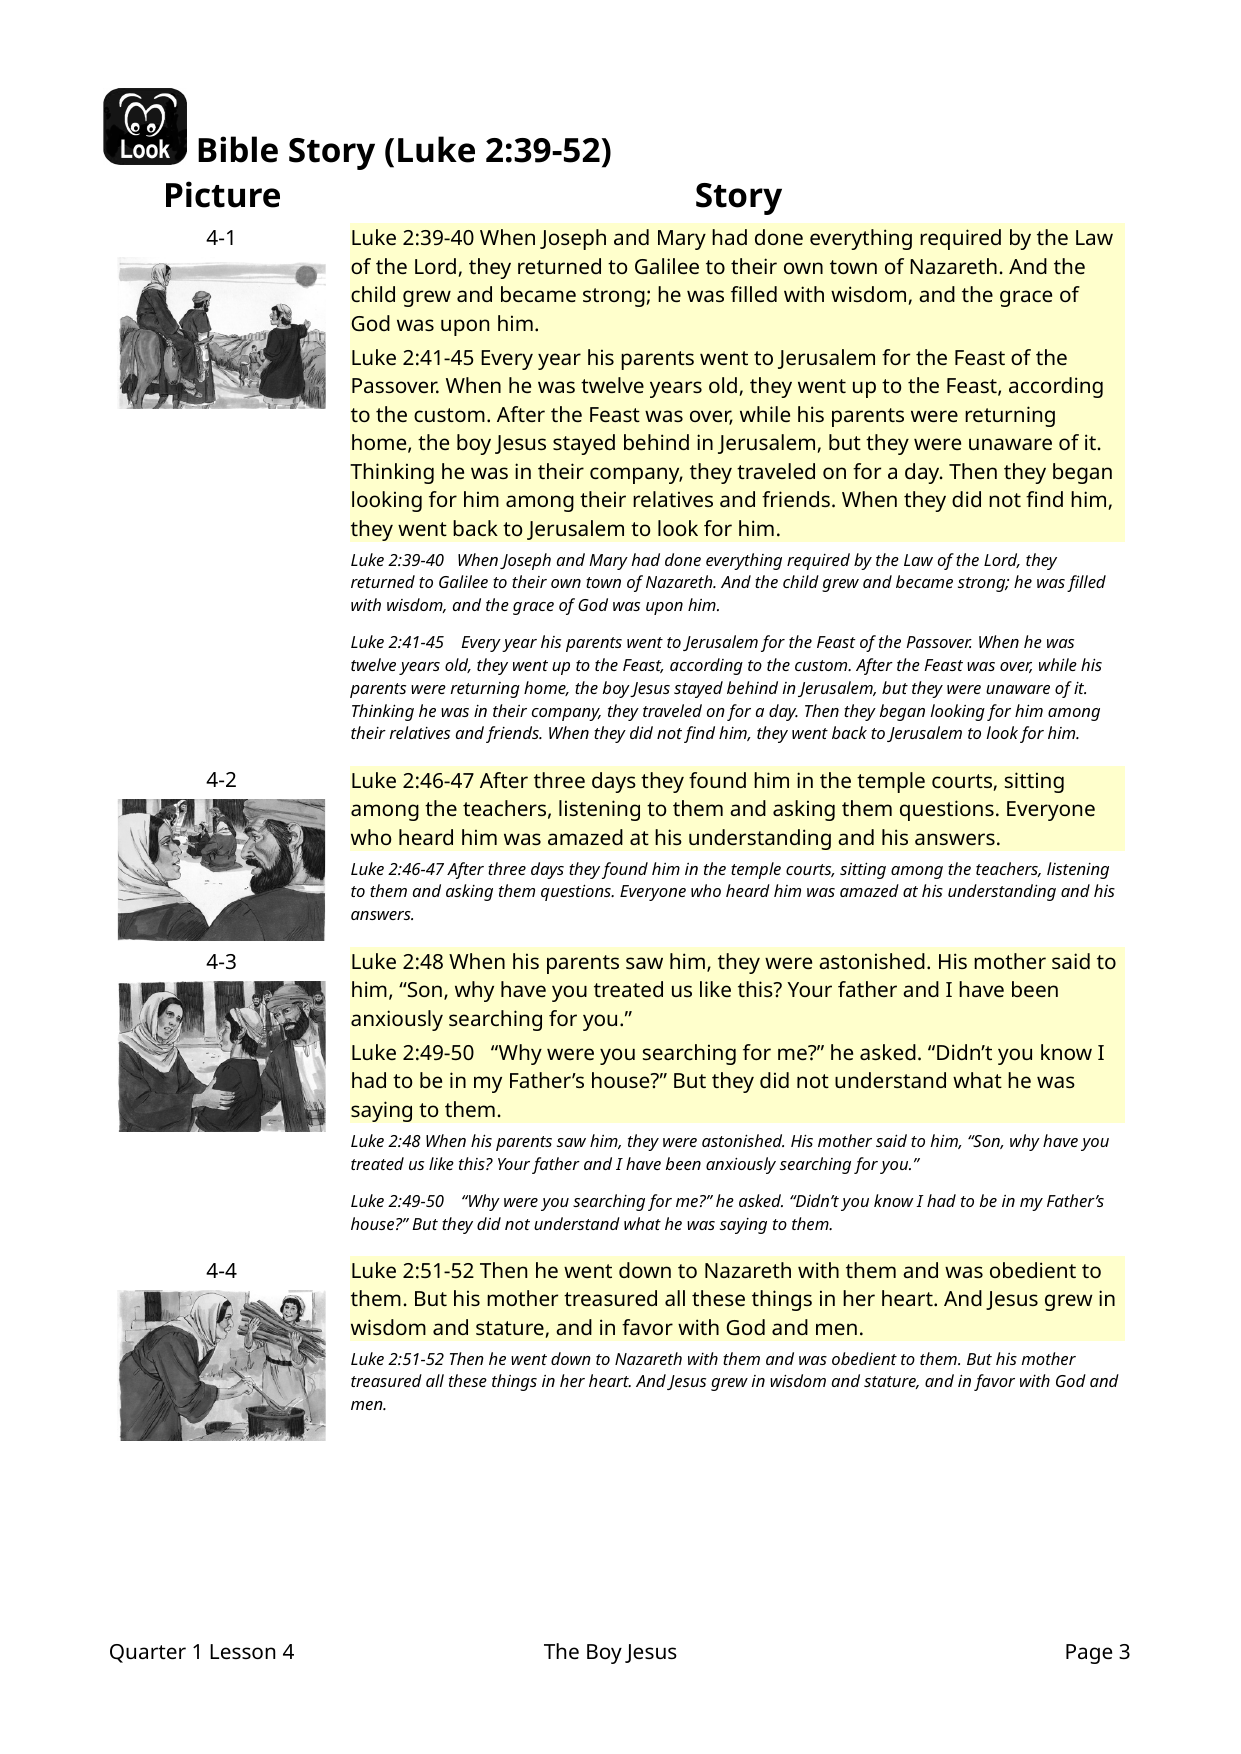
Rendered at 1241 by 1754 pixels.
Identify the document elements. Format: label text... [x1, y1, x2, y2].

text Bible Story (Luke 2:39-52) [103, 88, 1137, 172]
table_cell Luke 2:46-47 After three days they found him in the temple courts, sitting among the teachers, listening to them and asking them questions. Everyone who heard him was amazed at his understanding and his answers. Luke 2:46-47 After three days they found him in the temple courts, sitting among the teachers, listening to them and asking them questions. Everyone who heard him was amazed at his understanding and his answers. [339, 760, 1136, 941]
picture [103, 88, 187, 165]
picture [117, 257, 326, 409]
table_header Picture 4-1 [104, 172, 339, 759]
table_header Story Luke 2:39-40 When Joseph and Mary had done everything required by the Law of the Lord, they returned to Galilee to their own town of Nazareth. And the child grew and became strong; he was filled with wisdom, and the grace of God was upon him. Luke 2:41-45 Every year his parents went to Jerusalem for the Feast of the Passover. When he was twelve years old, they went up to the Feast, according to the custom. After the Feast was over, while his parents were returning home, the boy Jesus stayed behind in Jerusalem, but they were unaware of it. Thinking he was in their company, they traveled on for a day. Then they began looking for him among their relatives and friends. When they did not find him, they went back to Jerusalem to look for him. Luke 2:39-40 When Joseph and Mary had done everything required by the Law of the Lord, they returned to Galilee to their own town of Nazareth. And the child grew and became strong; he was filled with wisdom, and the grace of God was upon him. Luke 2:41-45 Every year his parents went to Jerusalem for the Feast of the Passover. When he was twelve years old, they went up to the Feast, according to the custom. After the Feast was over, while his parents were returning home, the boy Jesus stayed behind in Jerusalem, but they were unaware of it. Thinking he was in their company, they traveled on for a day. Then they began looking for him among their relatives and friends. When they did not find him, they went back to Jerusalem to look for him. [339, 172, 1136, 759]
table_cell 4-4 [104, 1250, 339, 1441]
picture [117, 981, 326, 1132]
picture [117, 799, 325, 941]
table_cell Luke 2:48 When his parents saw him, they were astonished. His mother said to him, “Son, why have you treated us like this? Your father and I have been anxiously searching for you.” Luke 2:49-50 “Why were you searching for me?” he asked. “Didn’t you know I had to be in my Father’s house?” But they did not understand what he was saying to them. Luke 2:48 When his parents saw him, they were astonished. His mother said to him, “Son, why have you treated us like this? Your father and I have been anxiously searching for you.” Luke 2:49-50 “Why were you searching for me?” he asked. “Didn’t you know I had to be in my Father’s house?” But they did not understand what he was saying to them. [339, 941, 1136, 1250]
picture [117, 1290, 326, 1441]
table_cell 4-2 [104, 760, 339, 941]
table_cell Luke 2:51-52 Then he went down to Nazareth with them and was obedient to them. But his mother treasured all these things in her heart. And Jesus grew in wisdom and stature, and in favor with God and men. Luke 2:51-52 Then he went down to Nazareth with them and was obedient to them. But his mother treasured all these things in her heart. And Jesus grew in wisdom and stature, and in favor with God and men. [339, 1250, 1136, 1441]
table_cell 4-3 [104, 941, 339, 1250]
